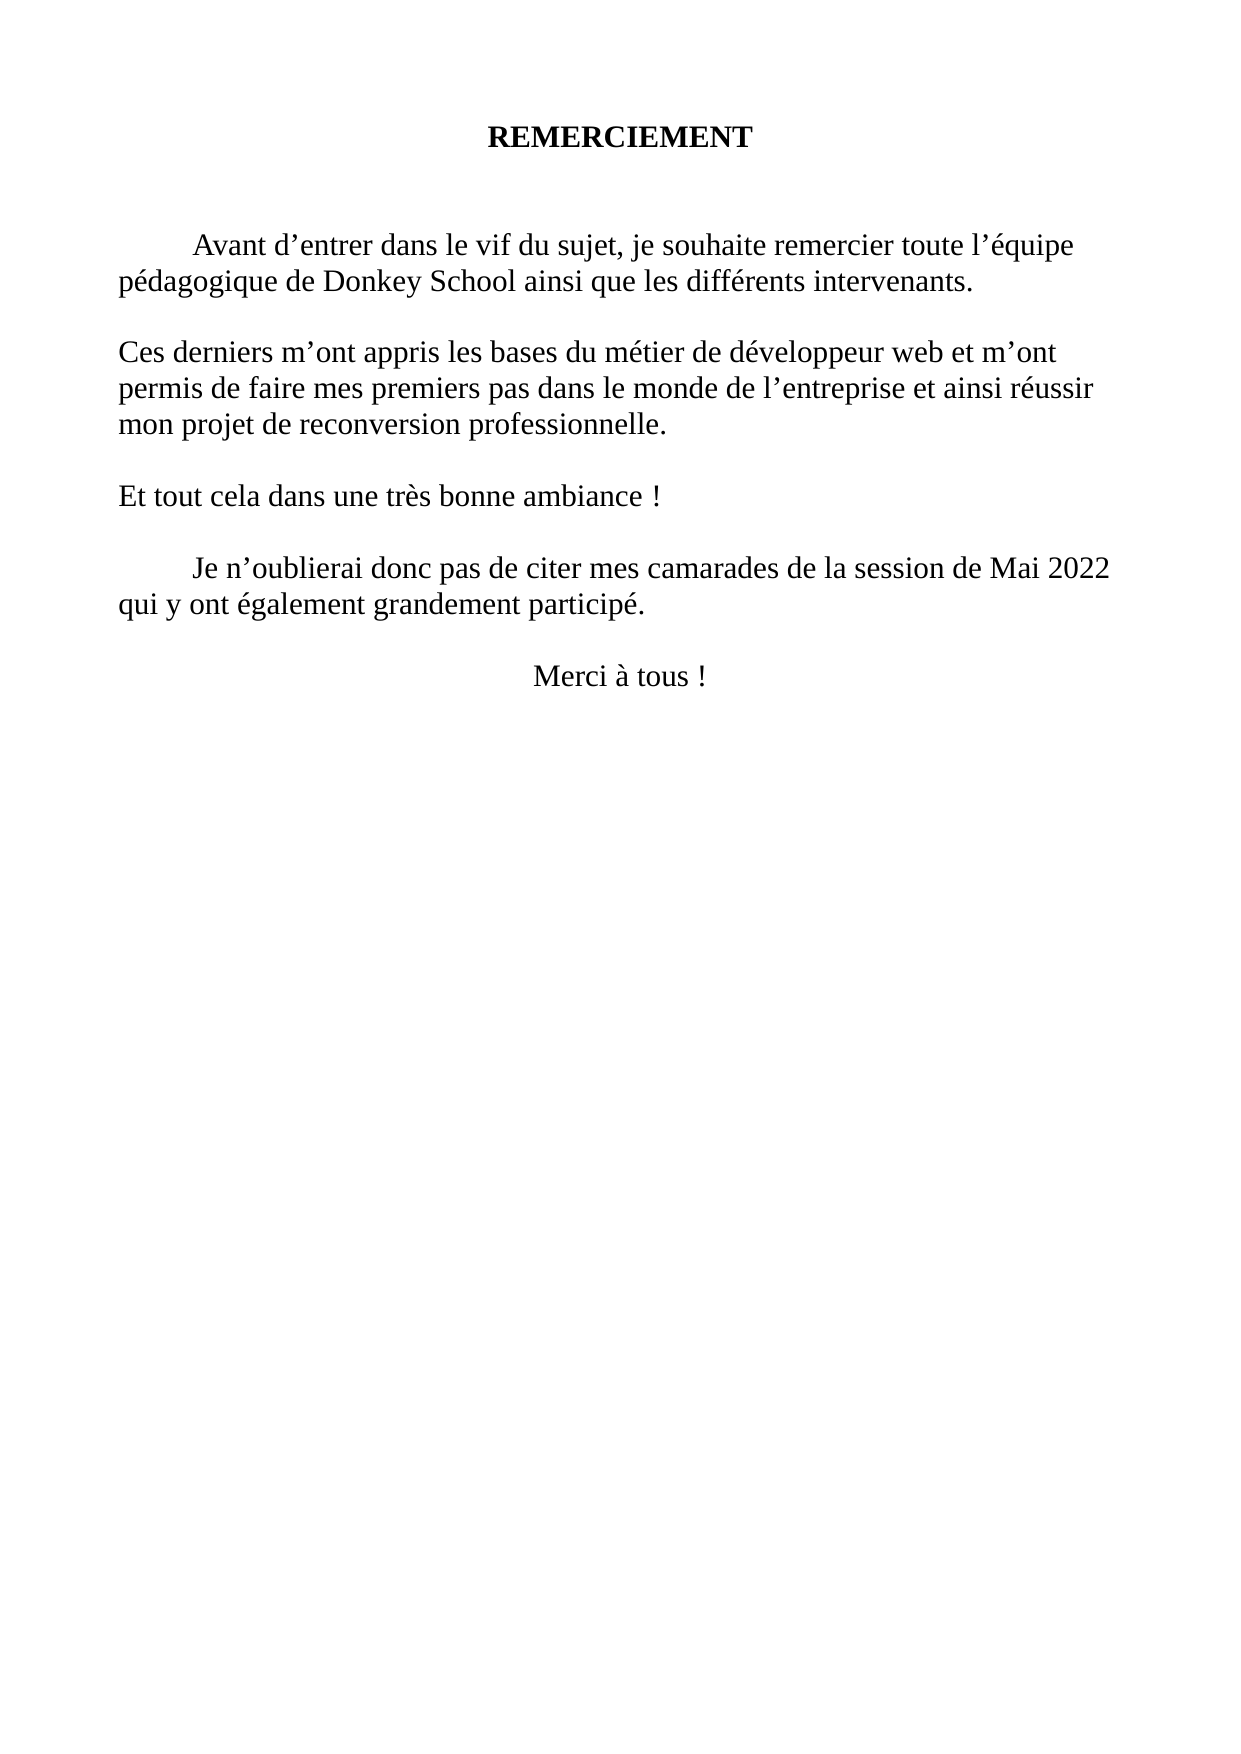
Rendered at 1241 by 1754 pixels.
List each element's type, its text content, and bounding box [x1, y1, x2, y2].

text Ces derniers m’ont appris les bases du métier de développeur web et m’ont permis de faire mes premiers pas dans le monde de l’entreprise et ainsi réussir mon projet de reconversion professionnelle. [118, 334, 1122, 442]
text Et tout cela dans une très bonne ambiance ! [118, 477, 1122, 513]
text Je n’oublierai donc pas de citer mes camarades de la session de Mai 2022 qui y ont également grandement participé. [118, 549, 1122, 621]
text Merci à tous ! [118, 657, 1122, 693]
text Avant d’entrer dans le vif du sujet, je souhaite remercier toute l’équipe pédagogique de Donkey School ainsi que les différents intervenants. [118, 226, 1122, 298]
text REMERCIEMENT [118, 118, 1122, 154]
